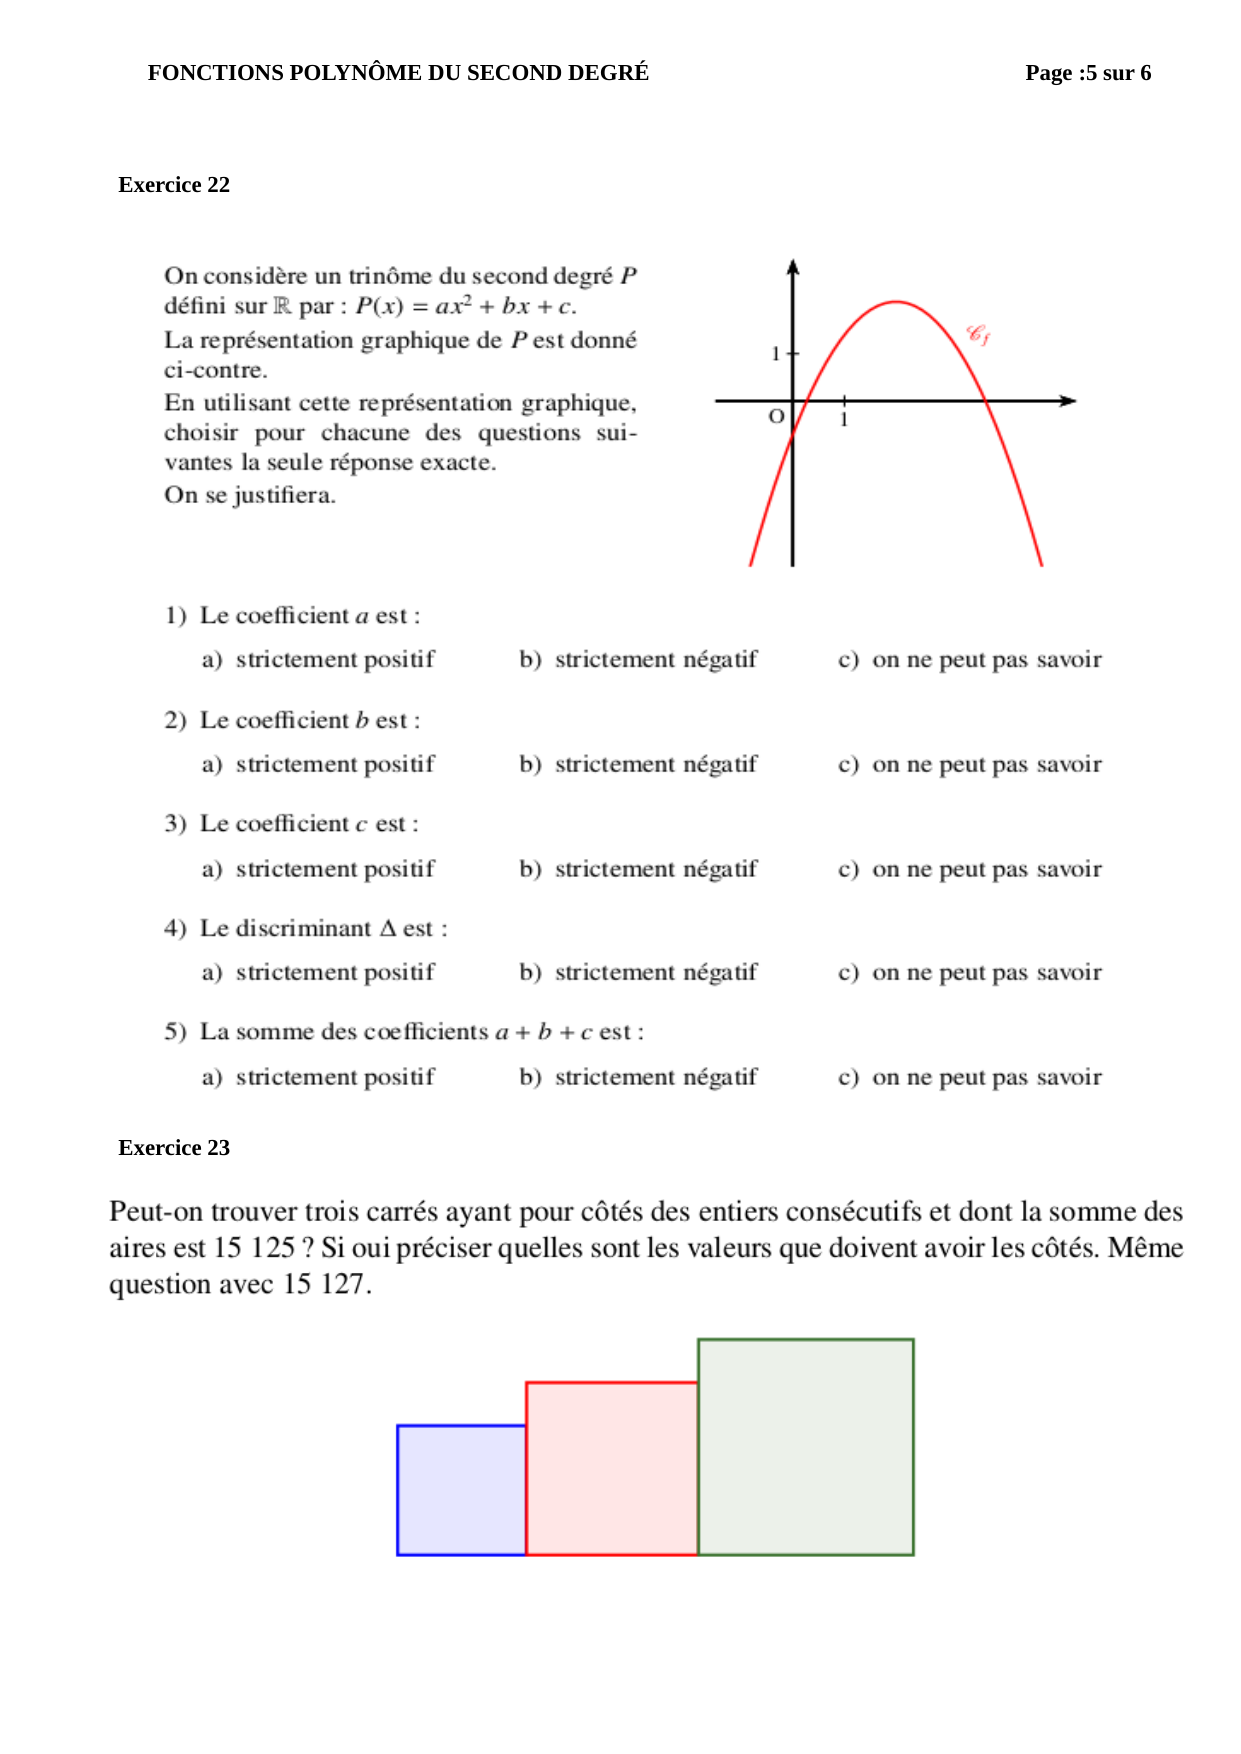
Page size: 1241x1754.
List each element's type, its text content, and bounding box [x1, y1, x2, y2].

text Exercice 22 [118, 171, 1181, 197]
picture [122, 223, 1177, 1135]
text Exercice 23 [118, 223, 1181, 1161]
picture [88, 1187, 1211, 1577]
